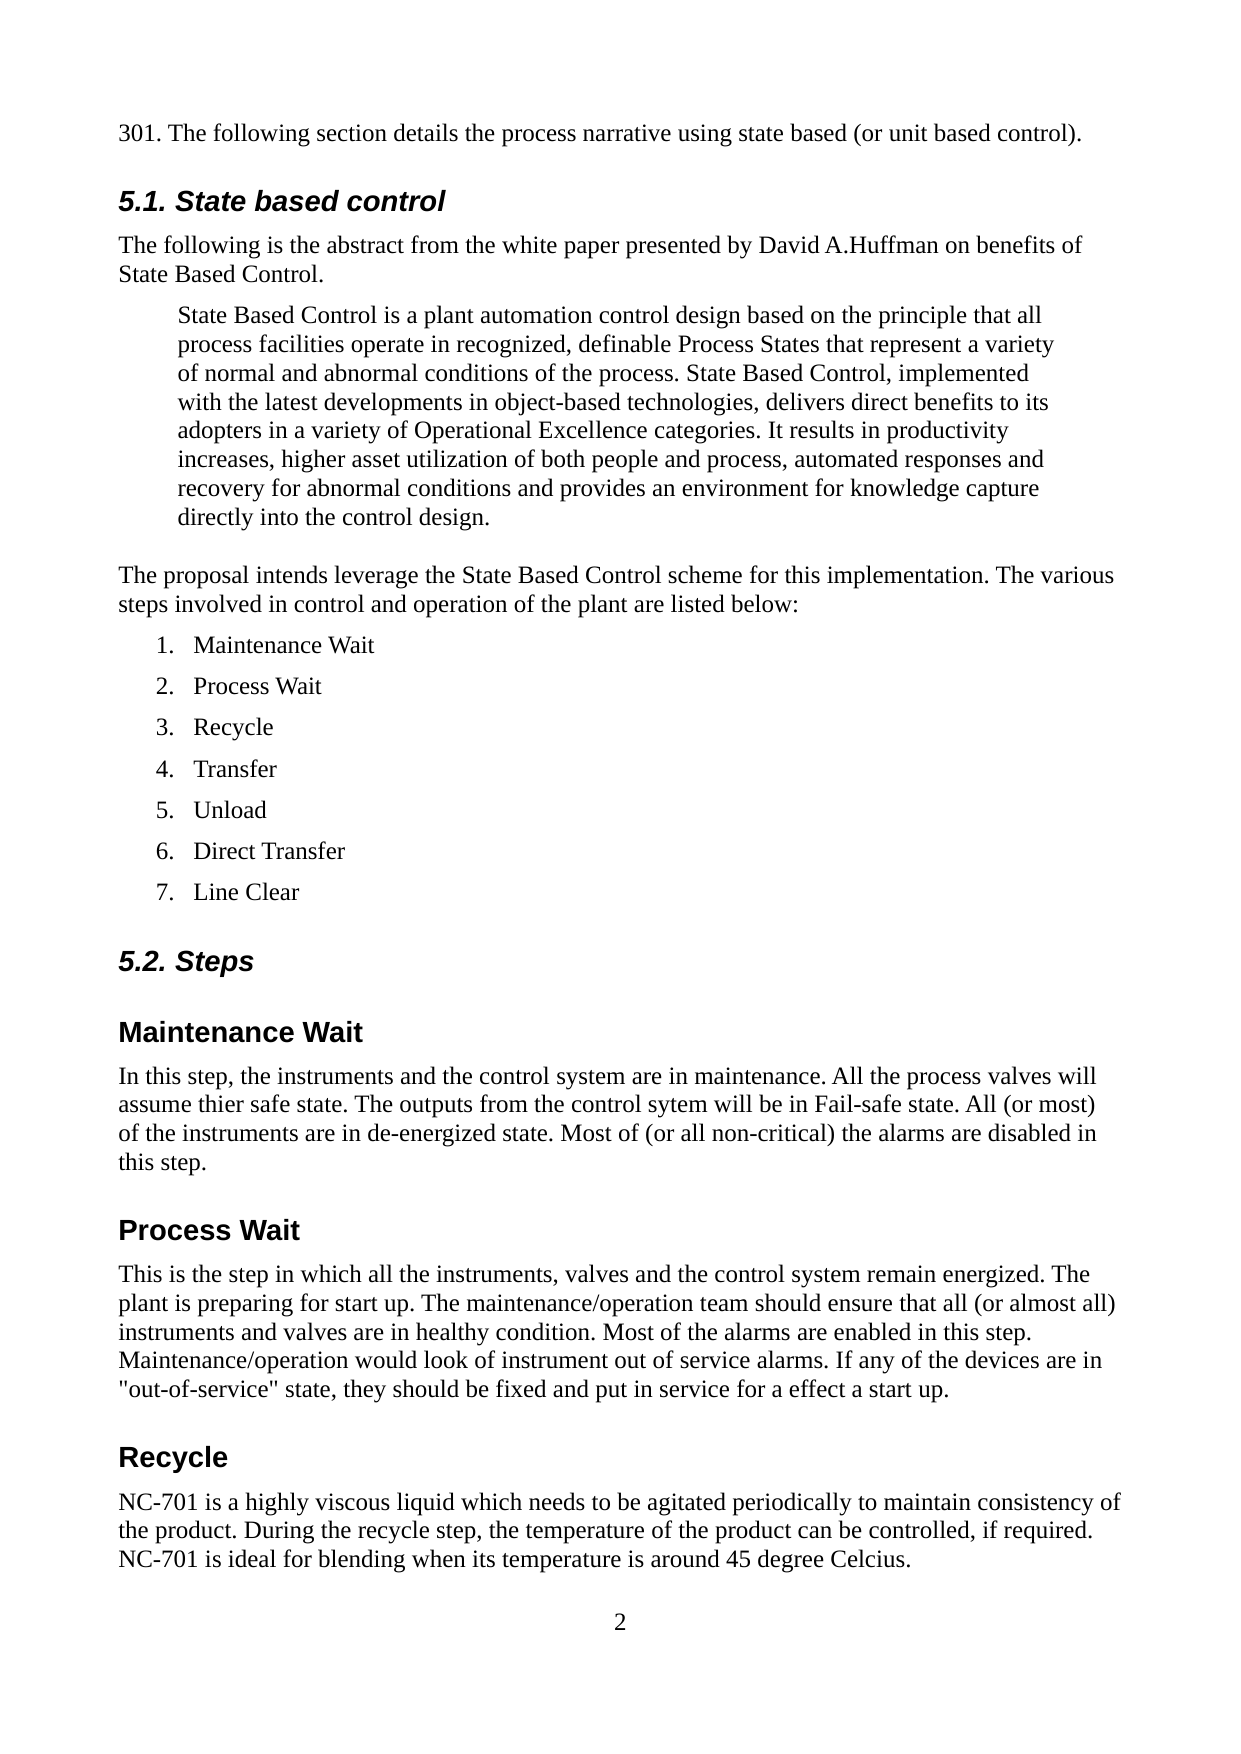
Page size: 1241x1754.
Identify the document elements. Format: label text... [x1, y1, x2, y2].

subtitle Steps [118, 944, 1122, 977]
list Recycle [156, 712, 1122, 741]
text The proposal intends leverage the State Based Control scheme for this implementation. The various steps involved in control and operation of the plant are listed below: [118, 560, 1122, 617]
subtitle Maintenance Wait [118, 1015, 1122, 1048]
list Line Clear [156, 877, 1122, 906]
list Transfer [156, 754, 1122, 782]
list Maintenance Wait [156, 630, 1122, 659]
list Direct Transfer [156, 836, 1122, 865]
text This is the step in which all the instruments, valves and the control system remain energized. The plant is preparing for start up. The maintenance/operation team should ensure that all (or almost all) instruments and valves are in healthy condition. Most of the alarms are enabled in this step. Maintenance/operation would look of instrument out of service alarms. If any of the devices are in "out-of-service" state, they should be fixed and put in service for a effect a start up. [118, 1259, 1122, 1403]
subtitle Process Wait [118, 1213, 1122, 1247]
list Process Wait [156, 671, 1122, 700]
subtitle State based control [118, 184, 1122, 218]
text The following is the abstract from the white paper presented by David A.Huffman on benefits of State Based Control. [118, 230, 1122, 288]
text NC-701 is a highly viscous liquid which needs to be agitated periodically to maintain consistency of the product. During the recycle step, the temperature of the product can be controlled, if required. NC-701 is ideal for blending when its temperature is around 45 degree Celcius. [118, 1487, 1122, 1573]
list Unload [156, 795, 1122, 824]
subtitle Recycle [118, 1441, 1122, 1474]
text State Based Control is a plant automation control design based on the principle that all process facilities operate in recognized, definable Process States that represent a variety of normal and abnormal conditions of the process. State Based Control, implemented with the latest developments in object-based technologies, delivers direct benefits to its adopters in a variety of Operational Excellence categories. It results in productivity increases, higher asset utilization of both people and process, automated responses and recovery for abnormal conditions and provides an environment for knowledge capture directly into the control design. [177, 300, 1063, 530]
text 301. The following section details the process narrative using state based (or unit based control). [118, 118, 1122, 147]
text In this step, the instruments and the control system are in maintenance. All the process valves will assume thier safe state. The outputs from the control sytem will be in Fail-safe state. All (or most) of the instruments are in de-energized state. Most of (or all non-critical) the alarms are disabled in this step. [118, 1061, 1122, 1176]
